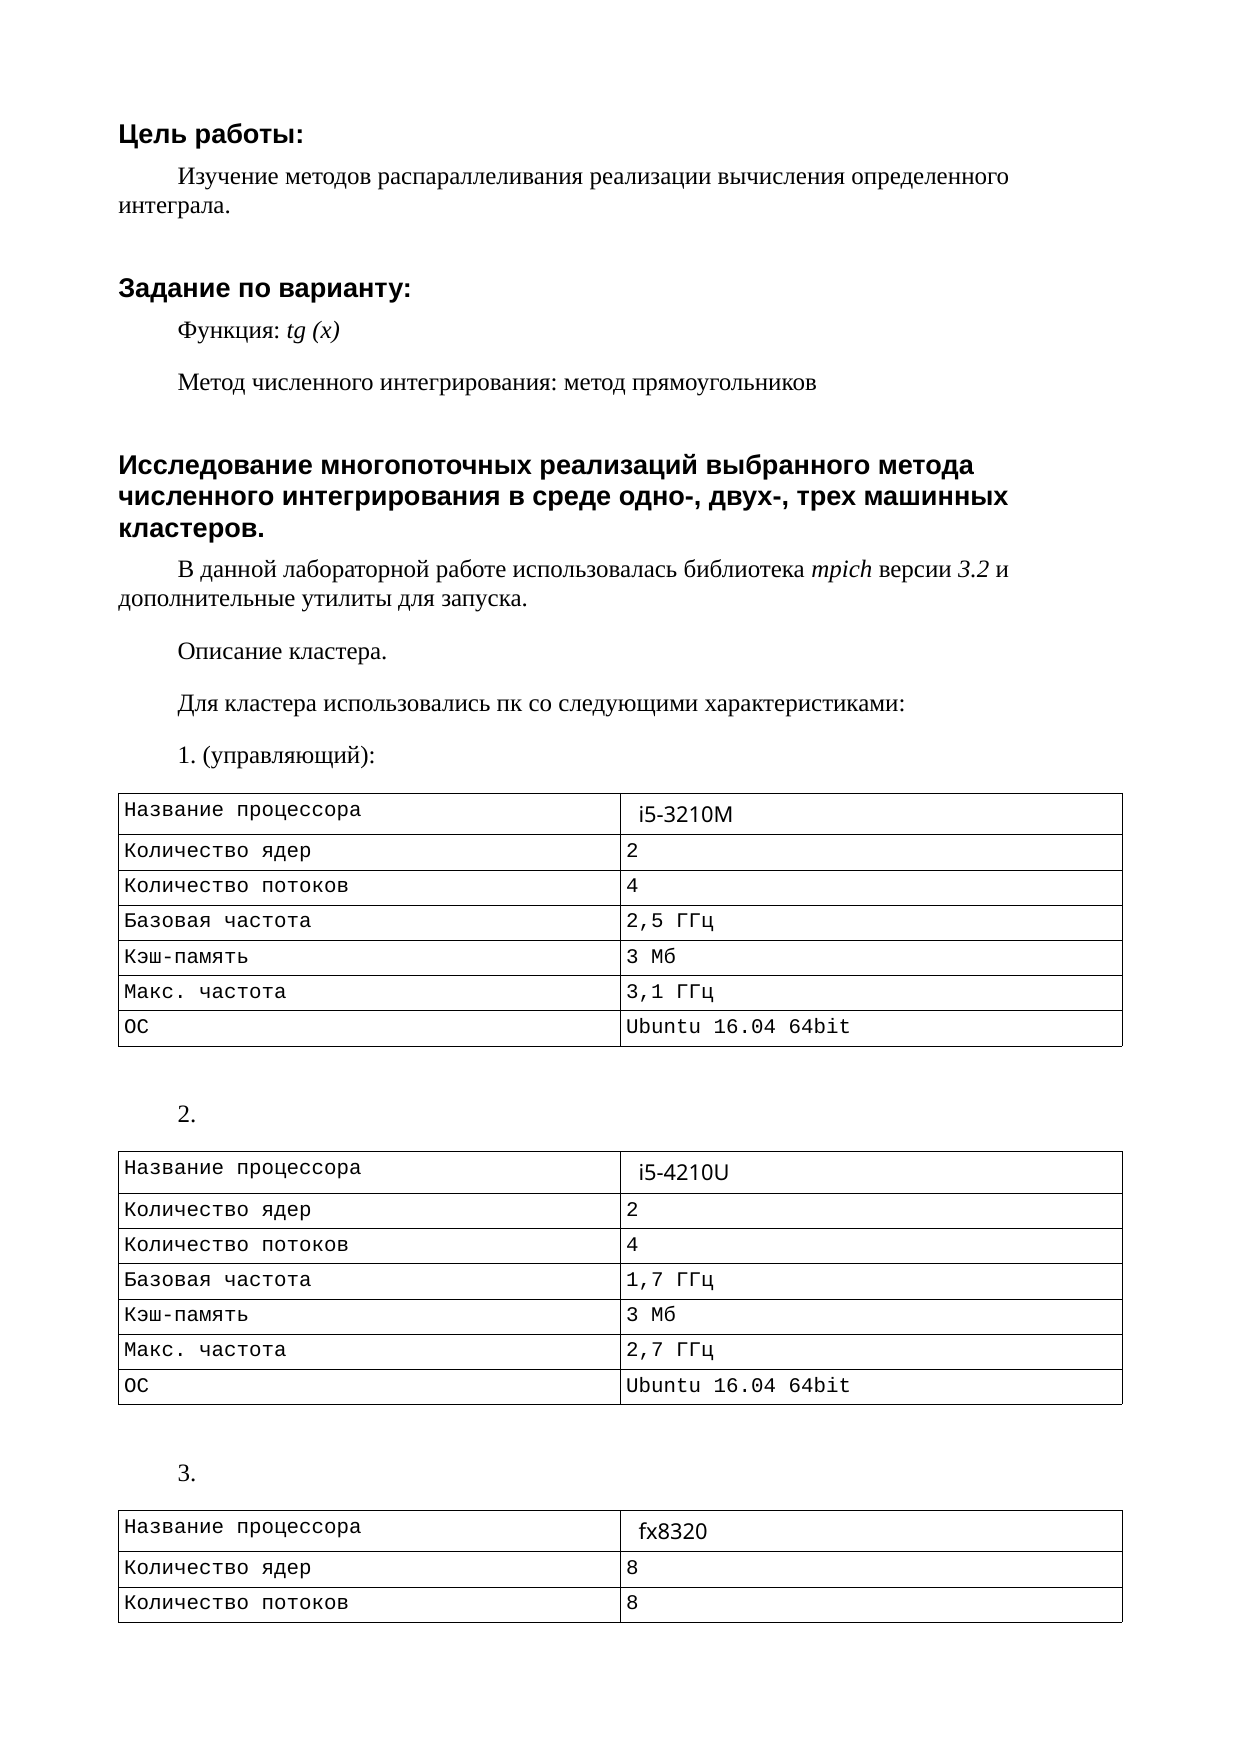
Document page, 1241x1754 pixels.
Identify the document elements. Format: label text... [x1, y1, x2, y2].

table_cell 1,7 ГГц [621, 1264, 1122, 1298]
table_header fx8320 [621, 1511, 1122, 1551]
table_cell 2 [621, 835, 1122, 869]
table_cell ОС [119, 1370, 620, 1404]
table_cell Макс. частота [119, 976, 620, 1010]
text Цель работы: [118, 118, 1122, 149]
table_header Название процессора [119, 1152, 620, 1193]
text Описание кластера. [118, 636, 1122, 664]
table_cell ОС [119, 1011, 620, 1046]
table_cell 8 [621, 1588, 1122, 1622]
table_cell 3 Мб [621, 1300, 1122, 1334]
table_header Название процессора [119, 794, 620, 834]
table_header Название процессора [119, 1511, 620, 1551]
table_cell Количество потоков [119, 871, 620, 905]
table_cell Кэш-память [119, 1300, 620, 1334]
text В данной лабораторной работе использовалась библиотека mpich версии 3.2 и дополнительные утилиты для запуска. [118, 554, 1122, 612]
table_header i5-4210U [621, 1152, 1122, 1193]
table_cell Кэш-память [119, 941, 620, 975]
text Для кластера использовались пк со следующими характеристиками: [118, 688, 1122, 717]
table_cell Базовая частота [119, 1264, 620, 1298]
text Задание по варианту: [118, 272, 1122, 303]
table_cell 8 [621, 1552, 1122, 1587]
table_cell 4 [621, 871, 1122, 905]
table_cell 4 [621, 1229, 1122, 1263]
text Метод численного интегрирования: метод прямоугольников [118, 367, 1122, 396]
table_cell Количество потоков [119, 1229, 620, 1263]
table_cell 3,1 ГГц [621, 976, 1122, 1010]
table_header i5-3210M [621, 794, 1122, 834]
table_cell 2 [621, 1194, 1122, 1228]
text Исследование многопоточных реализаций выбранного метода численного интегрирования в среде одно-, двух-, трех машинных кластеров. [118, 449, 1122, 543]
table_cell Ubuntu 16.04 64bit [621, 1370, 1122, 1404]
table_cell 2,7 ГГц [621, 1335, 1122, 1369]
table_cell Количество ядер [119, 1552, 620, 1587]
text 3. [118, 1458, 1122, 1486]
table_cell Количество ядер [119, 835, 620, 869]
table_cell Базовая частота [119, 906, 620, 940]
table_cell 2,5 ГГц [621, 906, 1122, 940]
table_cell 3 Мб [621, 941, 1122, 975]
table_cell Ubuntu 16.04 64bit [621, 1011, 1122, 1046]
text Изучение методов распараллеливания реализации вычисления определенного интеграла. [118, 161, 1122, 219]
table_cell Количество потоков [119, 1588, 620, 1622]
text 2. [118, 1099, 1122, 1128]
table_cell Макс. частота [119, 1335, 620, 1369]
text Функция: tg (x) [118, 315, 1122, 343]
table_cell Количество ядер [119, 1194, 620, 1228]
text 1. (управляющий): [118, 741, 1122, 769]
